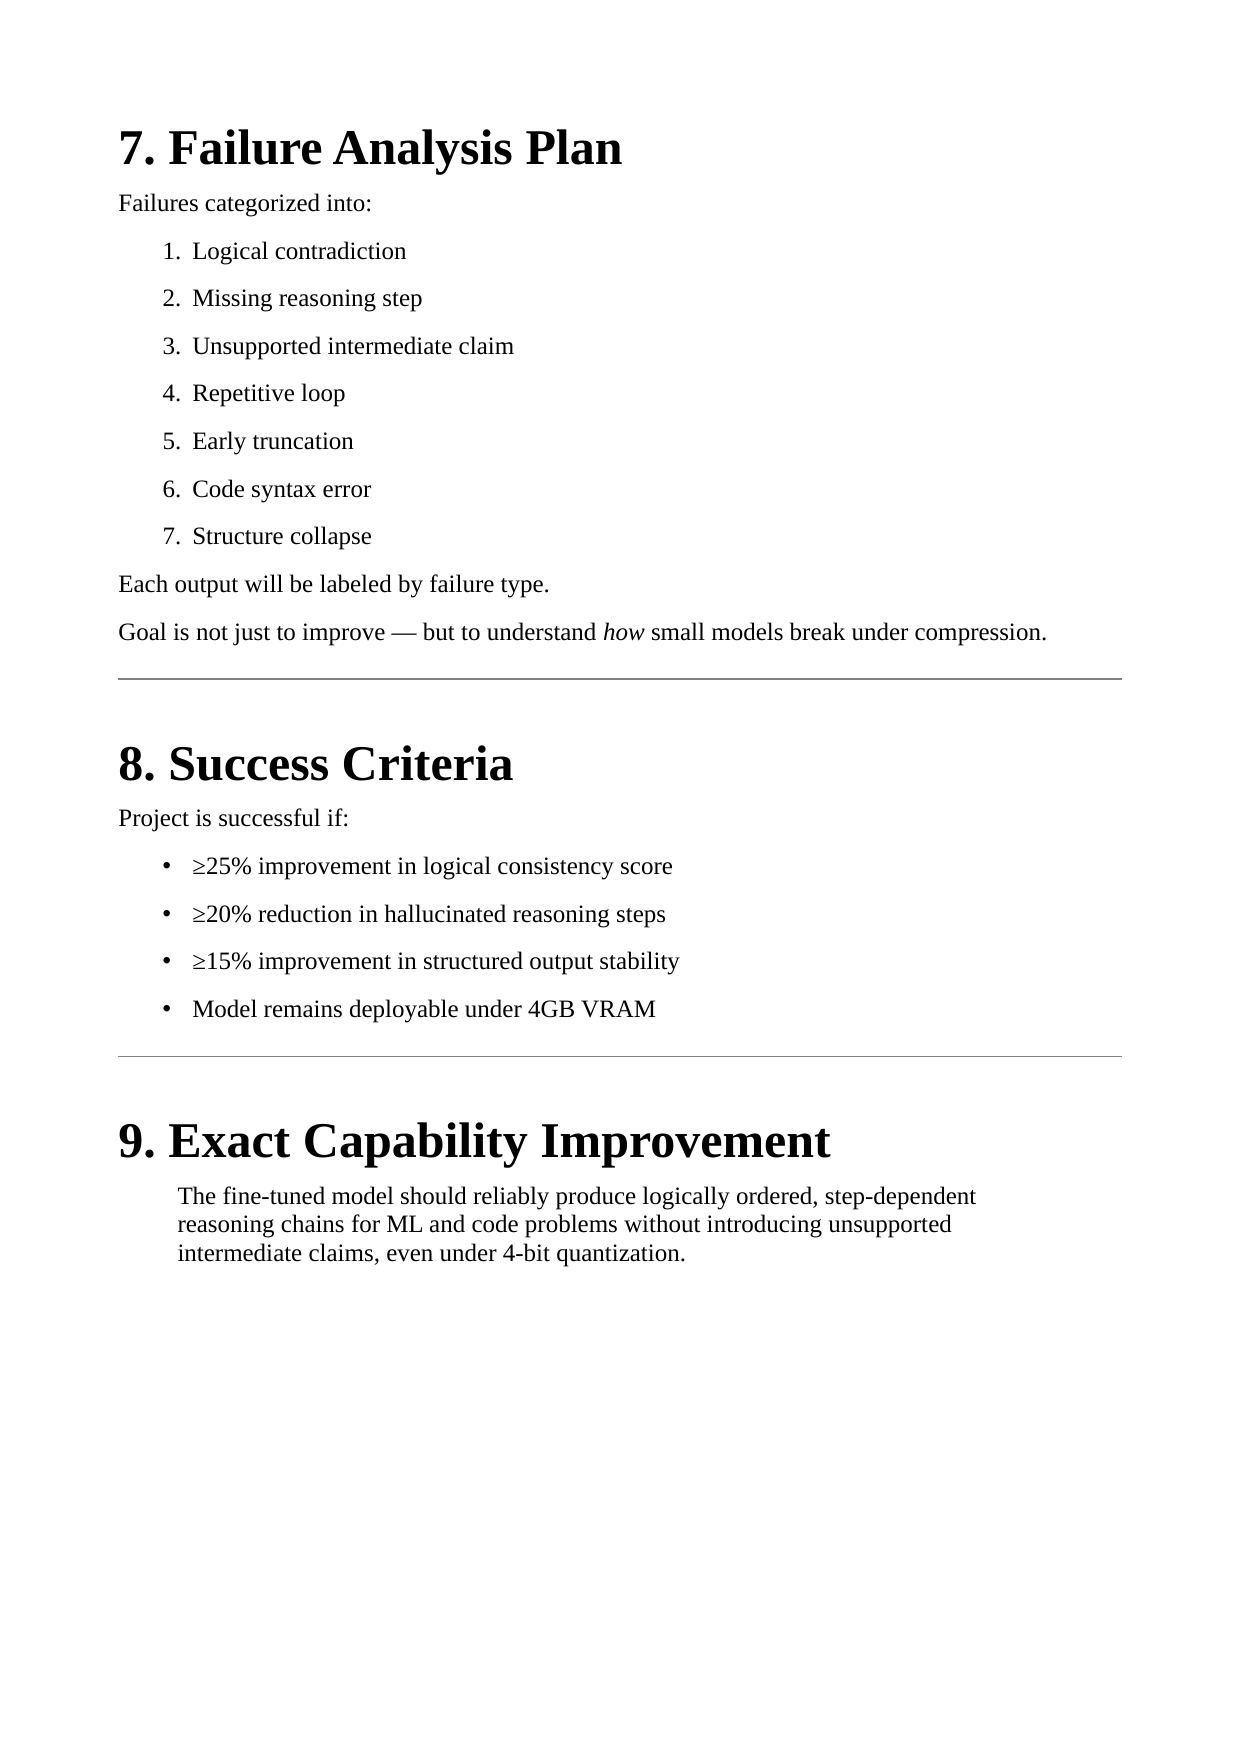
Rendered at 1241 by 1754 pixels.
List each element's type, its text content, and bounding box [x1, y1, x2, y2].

text Goal is not just to improve — but to understand how small models break under compression. [118, 617, 1122, 645]
list ≥20% reduction in hallucinated reasoning steps [162, 899, 1122, 927]
list Structure collapse [162, 521, 1122, 550]
list Early truncation [162, 426, 1122, 455]
list Model remains deployable under 4GB VRAM [162, 994, 1122, 1023]
text Project is successful if: [118, 803, 1122, 832]
list Code syntax error [162, 474, 1122, 502]
list ≥25% improvement in logical consistency score [162, 851, 1122, 880]
list Unsupported intermediate claim [162, 331, 1122, 360]
list Logical contradiction [162, 236, 1122, 264]
list Repetitive loop [162, 378, 1122, 407]
subtitle 9. Exact Capability Improvement [118, 1111, 1122, 1168]
list ≥15% improvement in structured output stability [162, 946, 1122, 975]
text The fine-tuned model should reliably produce logically ordered, step-dependent reasoning chains for ML and code problems without introducing unsupported intermediate claims, even under 4-bit quantization. [177, 1181, 1063, 1267]
text Each output will be labeled by failure type. [118, 569, 1122, 598]
text Failures categorized into: [118, 188, 1122, 217]
subtitle 7. Failure Analysis Plan [118, 118, 1122, 176]
subtitle 8. Success Criteria [118, 733, 1122, 791]
list Missing reasoning step [162, 283, 1122, 312]
